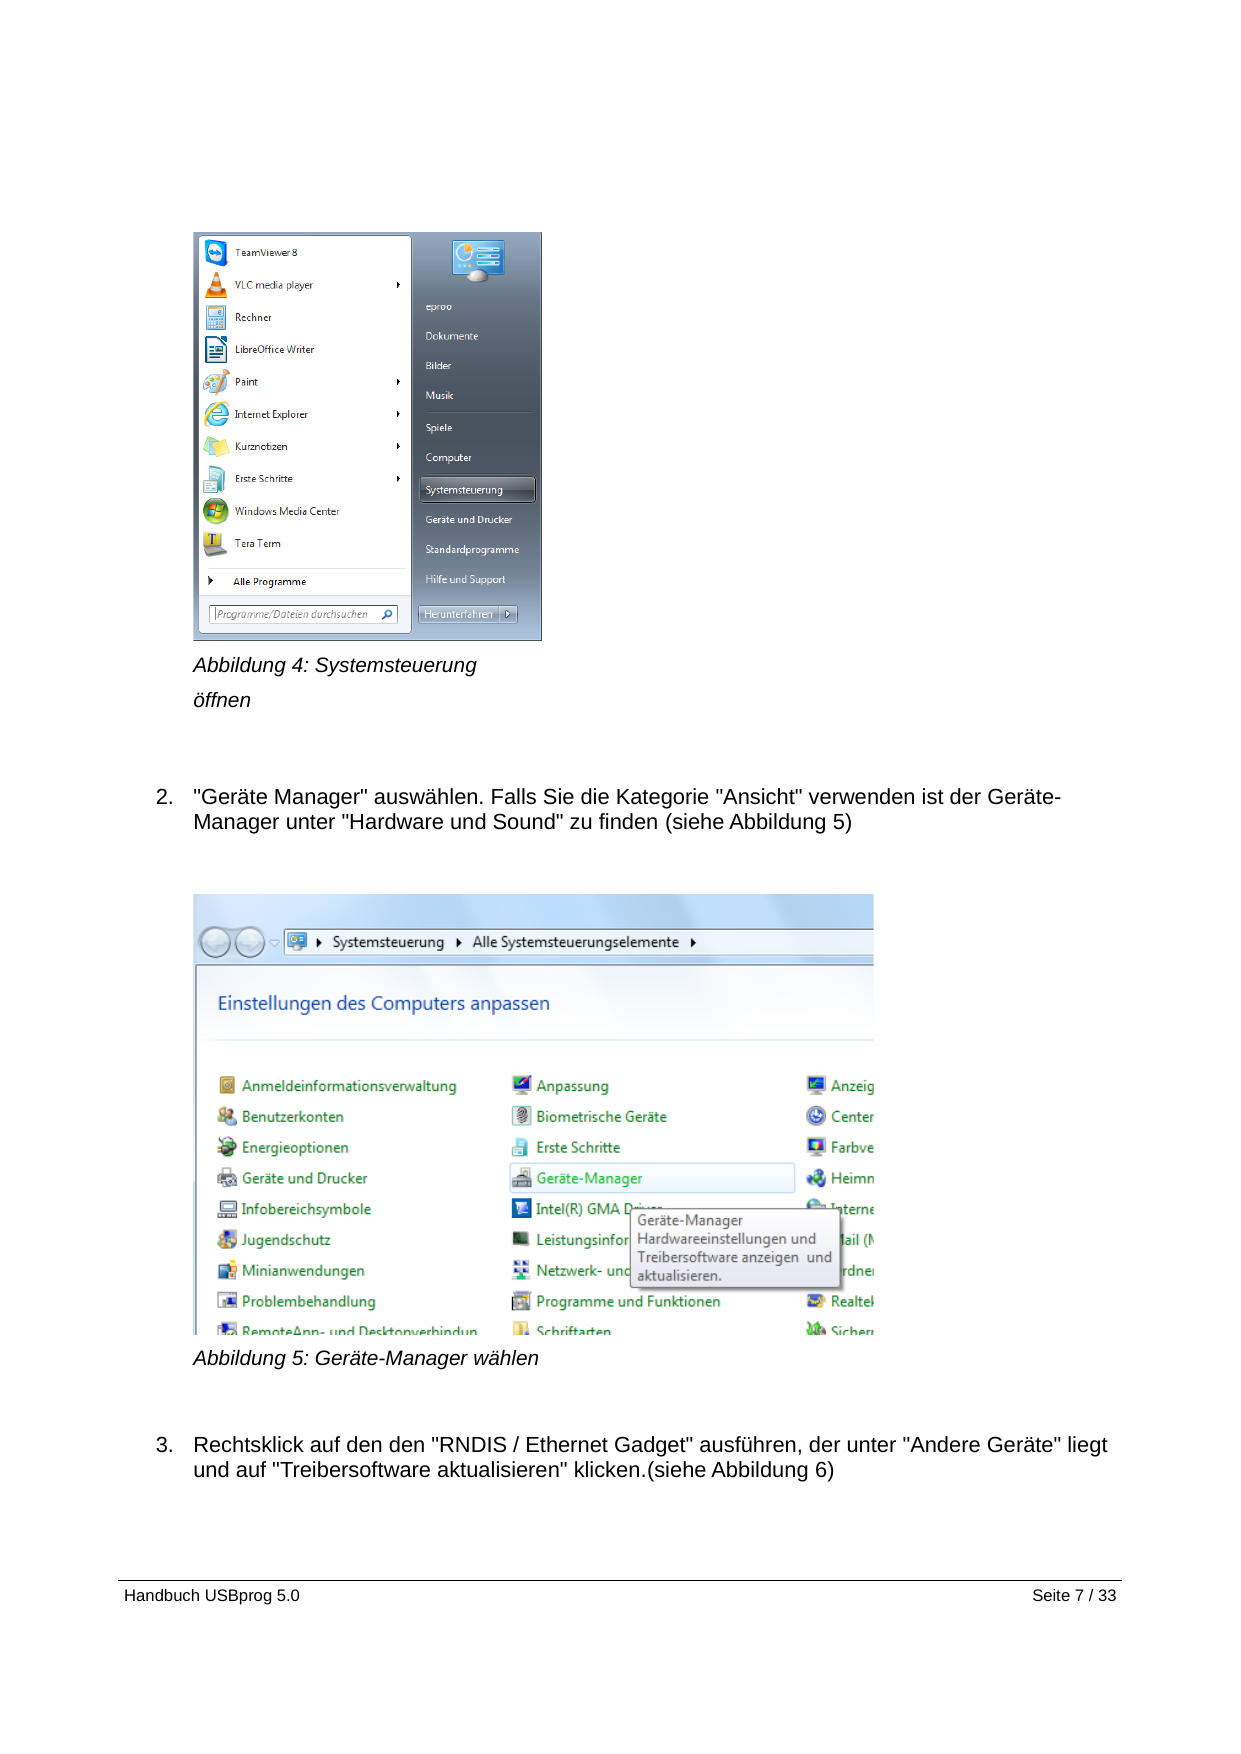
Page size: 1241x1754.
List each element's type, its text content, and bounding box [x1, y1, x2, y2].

list Rechtsklick auf den den "RNDIS / Ethernet Gadget" ausführen, der unter "Andere Geräte" liegt und auf "Treibersoftware aktualisieren" klicken.(siehe Abbildung 6) [156, 1432, 1122, 1507]
list [156, 173, 1122, 771]
list Abbildung 4: Systemsteuerung öffnen [193, 641, 542, 712]
picture [193, 894, 874, 1335]
picture [193, 232, 543, 641]
list Abbildung 5: Geräte-Manager wählen [193, 1335, 874, 1370]
list "Geräte Manager" auswählen. Falls Sie die Kategorie "Ansicht" verwenden ist der Geräte-Manager unter "Hardware und Sound" zu finden (siehe Abbildung 5) [156, 784, 1122, 1419]
